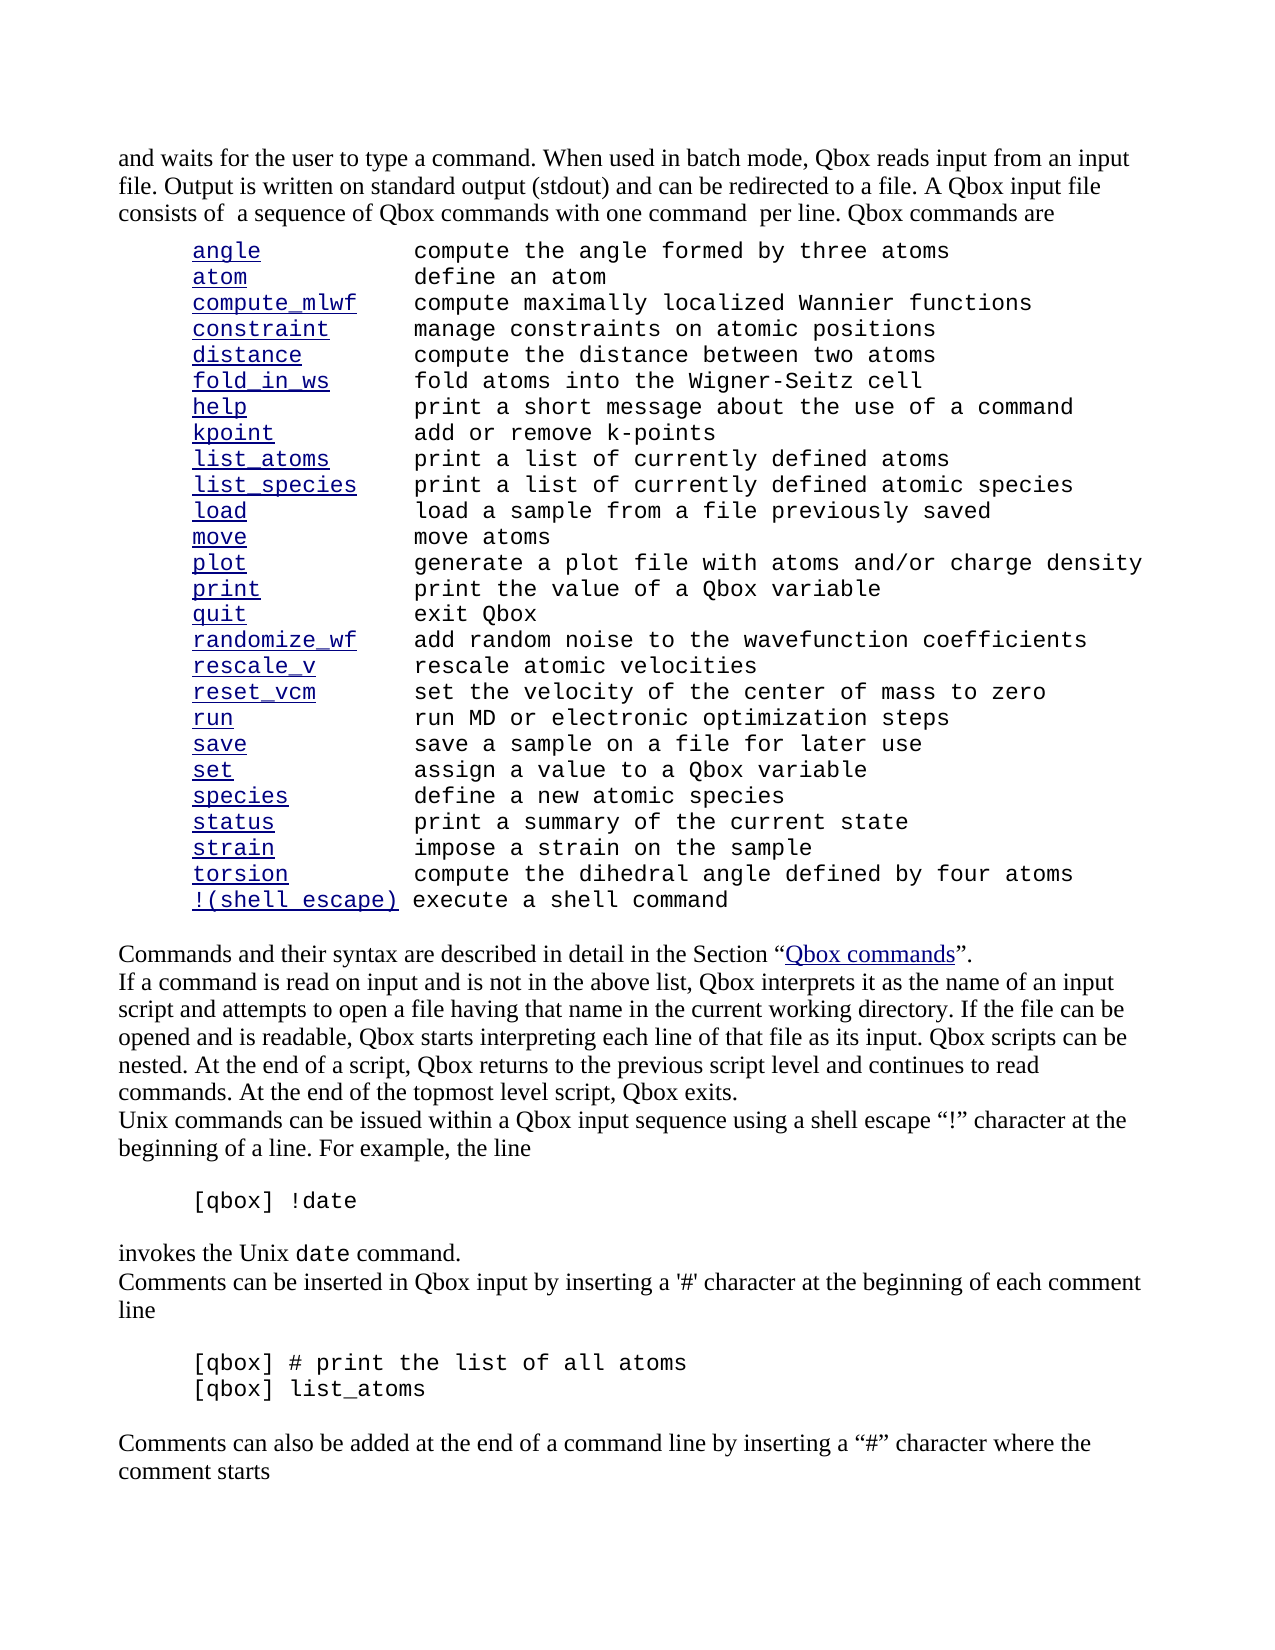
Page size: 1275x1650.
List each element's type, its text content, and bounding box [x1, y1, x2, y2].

text [qbox] !date [192, 1189, 1157, 1215]
text list_atoms print a list of currently defined atoms [118, 447, 1157, 473]
text If a command is read on input and is not in the above list, Qbox interprets it as the name of an input script and attempts to open a file having that name in the current working directory. If the file can be opened and is readable, Qbox starts interpreting each line of that file as its input. Qbox scripts can be nested. At the end of a script, Qbox returns to the previous script level and continues to read commands. At the end of the topmost level script, Qbox exits. [118, 968, 1157, 1106]
text Comments can be inserted in Qbox input by inserting a '#' character at the beginning of each comment line [118, 1268, 1157, 1323]
text invokes the Unix date command. [118, 1239, 1157, 1268]
text compute_mlwf compute maximally localized Wannier functions [118, 292, 1157, 317]
text help print a short message about the use of a command [118, 395, 1157, 421]
text save save a sample on a file for later use [118, 732, 1157, 758]
text list_species print a list of currently defined atomic species [118, 473, 1157, 499]
text angle compute the angle formed by three atoms [118, 240, 1157, 266]
text rescale_v rescale atomic velocities [118, 655, 1157, 681]
text plot generate a plot file with atoms and/or charge density [118, 551, 1157, 577]
text and waits for the user to type a command. When used in batch mode, Qbox reads input from an input file. Output is written on standard output (stdout) and can be redirected to a file. A Qbox input file consists of a sequence of Qbox commands with one command per line. Qbox commands are [118, 144, 1157, 227]
text randomize_wf add random noise to the wavefunction coefficients [118, 629, 1157, 655]
text status print a summary of the current state [118, 810, 1157, 836]
text distance compute the distance between two atoms [118, 343, 1157, 369]
text load load a sample from a file previously saved [118, 499, 1157, 525]
text run run MD or electronic optimization steps [118, 707, 1157, 732]
text [qbox] list_atoms [192, 1377, 1157, 1403]
text Unix commands can be issued within a Qbox input sequence using a shell escape “!” character at the beginning of a line. For example, the line [118, 1106, 1157, 1162]
text reset_vcm set the velocity of the center of mass to zero [118, 681, 1157, 707]
text atom define an atom [118, 266, 1157, 292]
text fold_in_ws fold atoms into the Wigner-Seitz cell [118, 369, 1157, 395]
text Commands and their syntax are described in detail in the Section “Qbox commands”. [118, 940, 1157, 968]
text quit exit Qbox [118, 603, 1157, 629]
text Comments can also be added at the end of a command line by inserting a “#” character where the comment starts [118, 1429, 1157, 1484]
text kpoint add or remove k-points [118, 421, 1157, 447]
text !(shell escape) execute a shell command [192, 888, 1157, 914]
text torsion compute the dihedral angle defined by four atoms [118, 862, 1157, 888]
text species define a new atomic species [118, 784, 1157, 810]
text strain impose a strain on the sample [118, 836, 1157, 862]
text set assign a value to a Qbox variable [118, 758, 1157, 784]
text move move atoms [118, 525, 1157, 551]
text [qbox] # print the list of all atoms [192, 1351, 1157, 1377]
text print print the value of a Qbox variable [118, 577, 1157, 603]
text constraint manage constraints on atomic positions [118, 317, 1157, 343]
